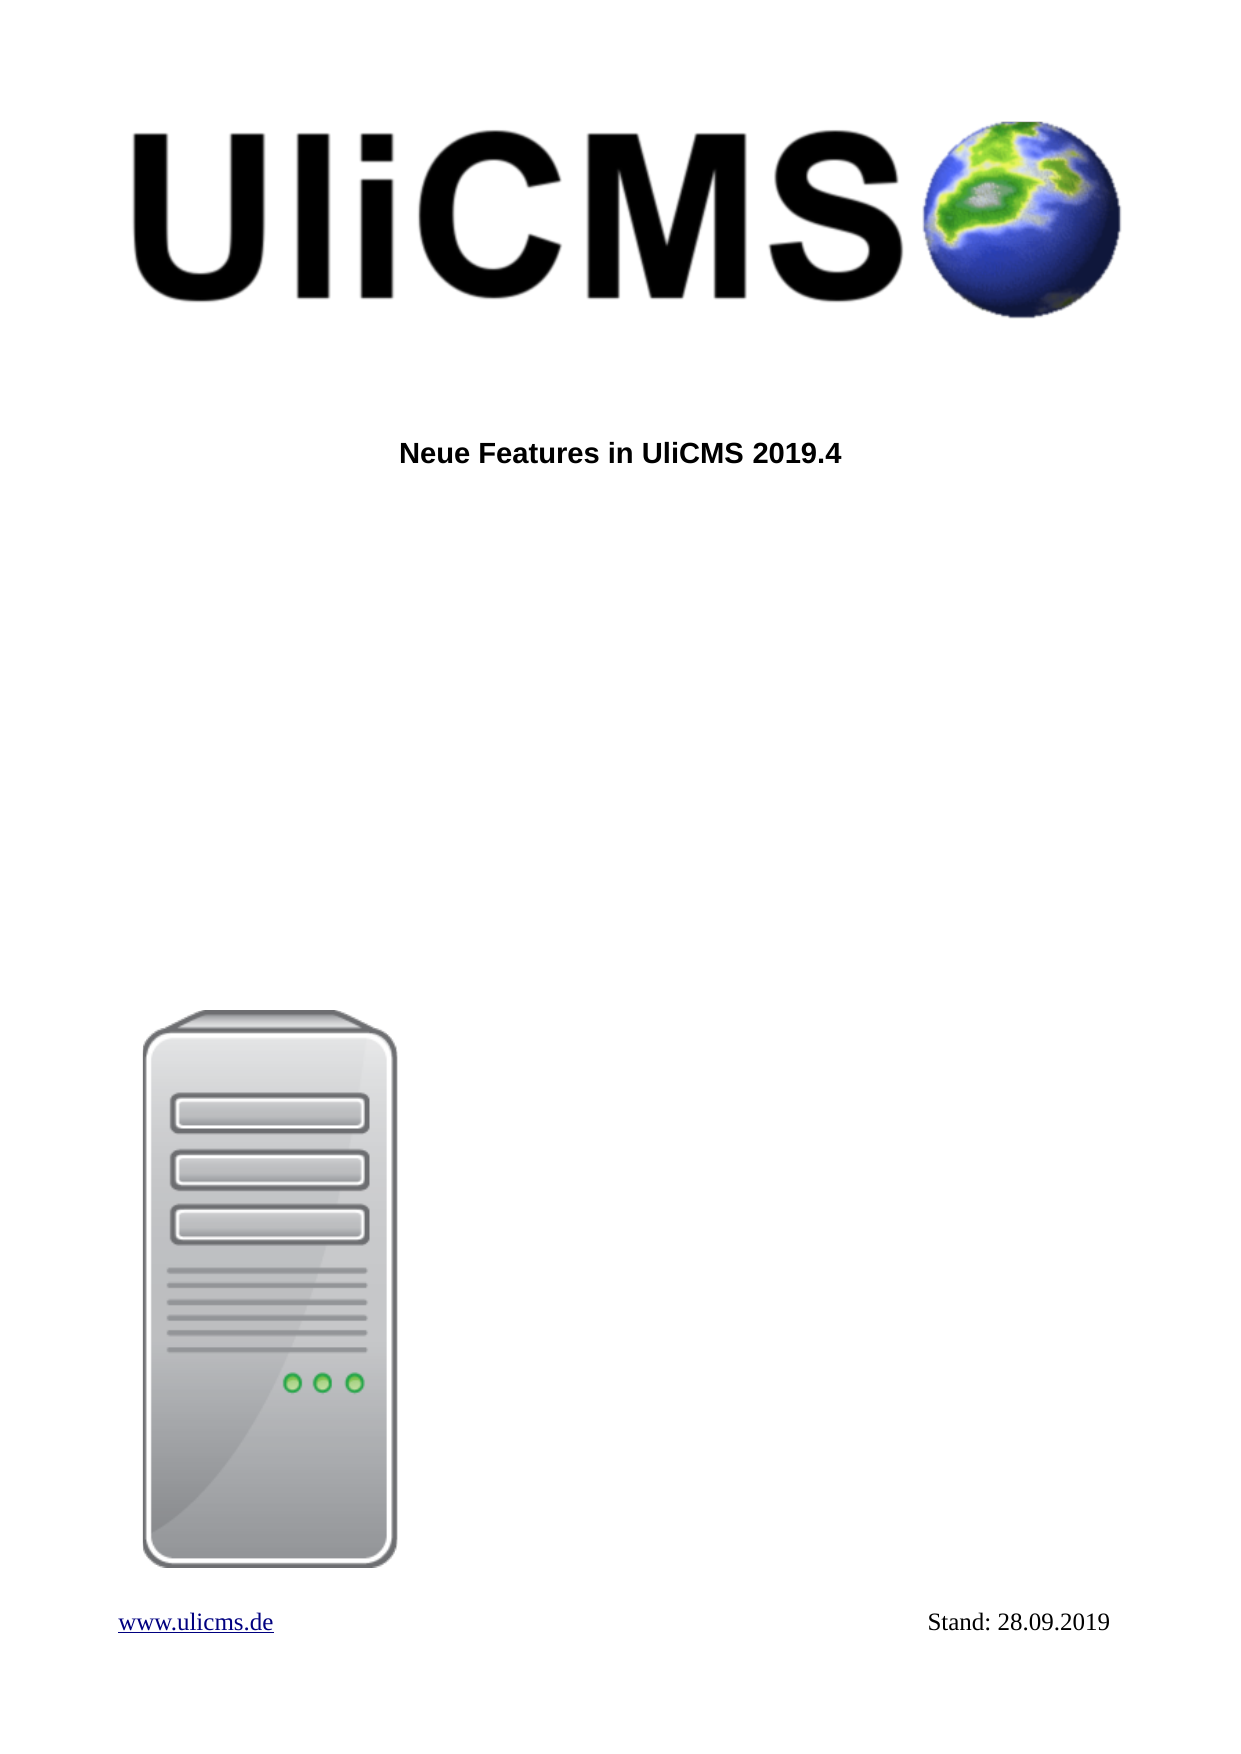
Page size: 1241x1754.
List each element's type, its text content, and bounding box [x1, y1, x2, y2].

subtitle Neue Features in UliCMS 2019.4 [118, 436, 1122, 470]
picture [142, 1010, 398, 1568]
picture [118, 118, 1123, 326]
